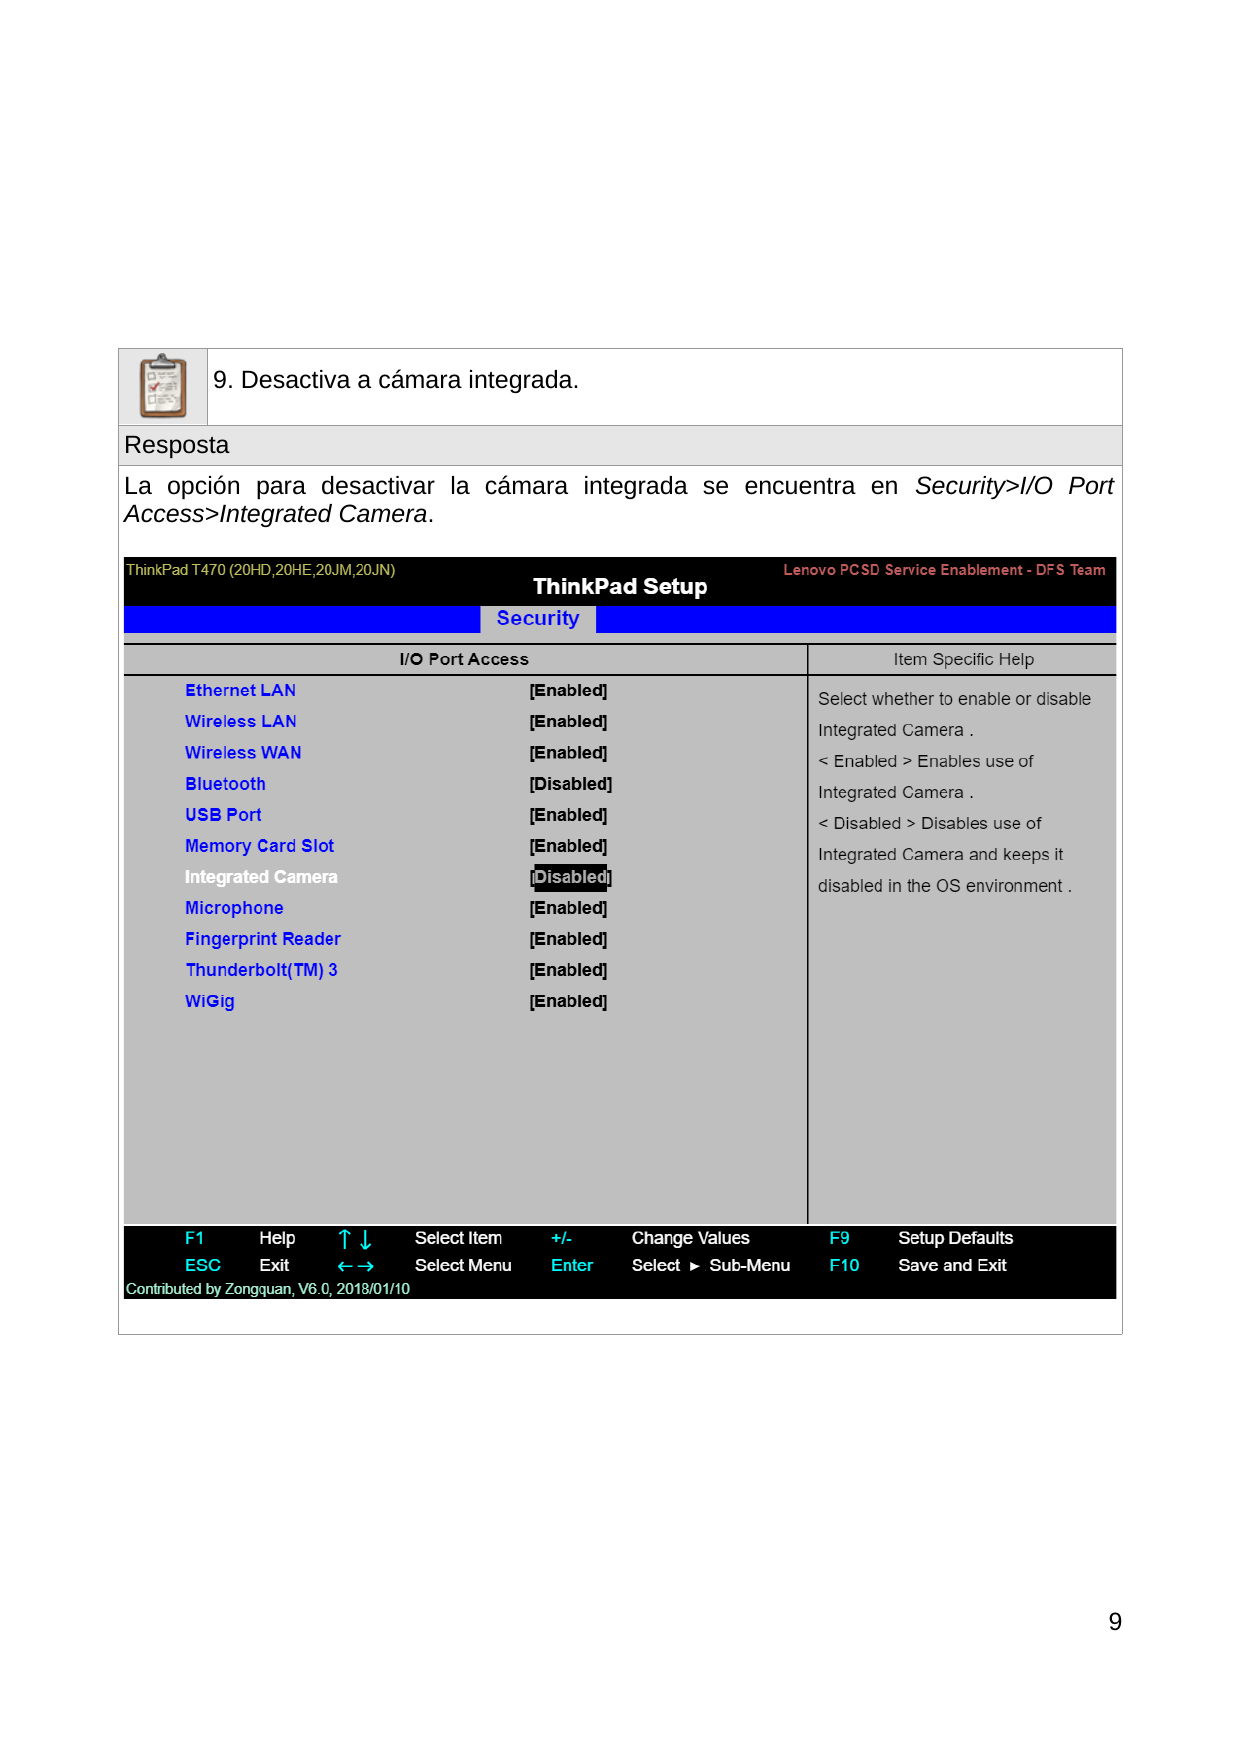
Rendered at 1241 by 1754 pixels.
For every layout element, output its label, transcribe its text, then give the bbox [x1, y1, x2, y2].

table_header 9. Desactiva a cámara integrada. [208, 349, 1122, 424]
picture [123, 557, 1117, 1299]
picture [130, 353, 195, 419]
table_cell Resposta [119, 426, 1122, 465]
table_cell La opción para desactivar la cámara integrada se encuentra en Security>I/O Port Access>Integrated Camera. [119, 466, 1122, 1333]
table_header [119, 349, 207, 424]
